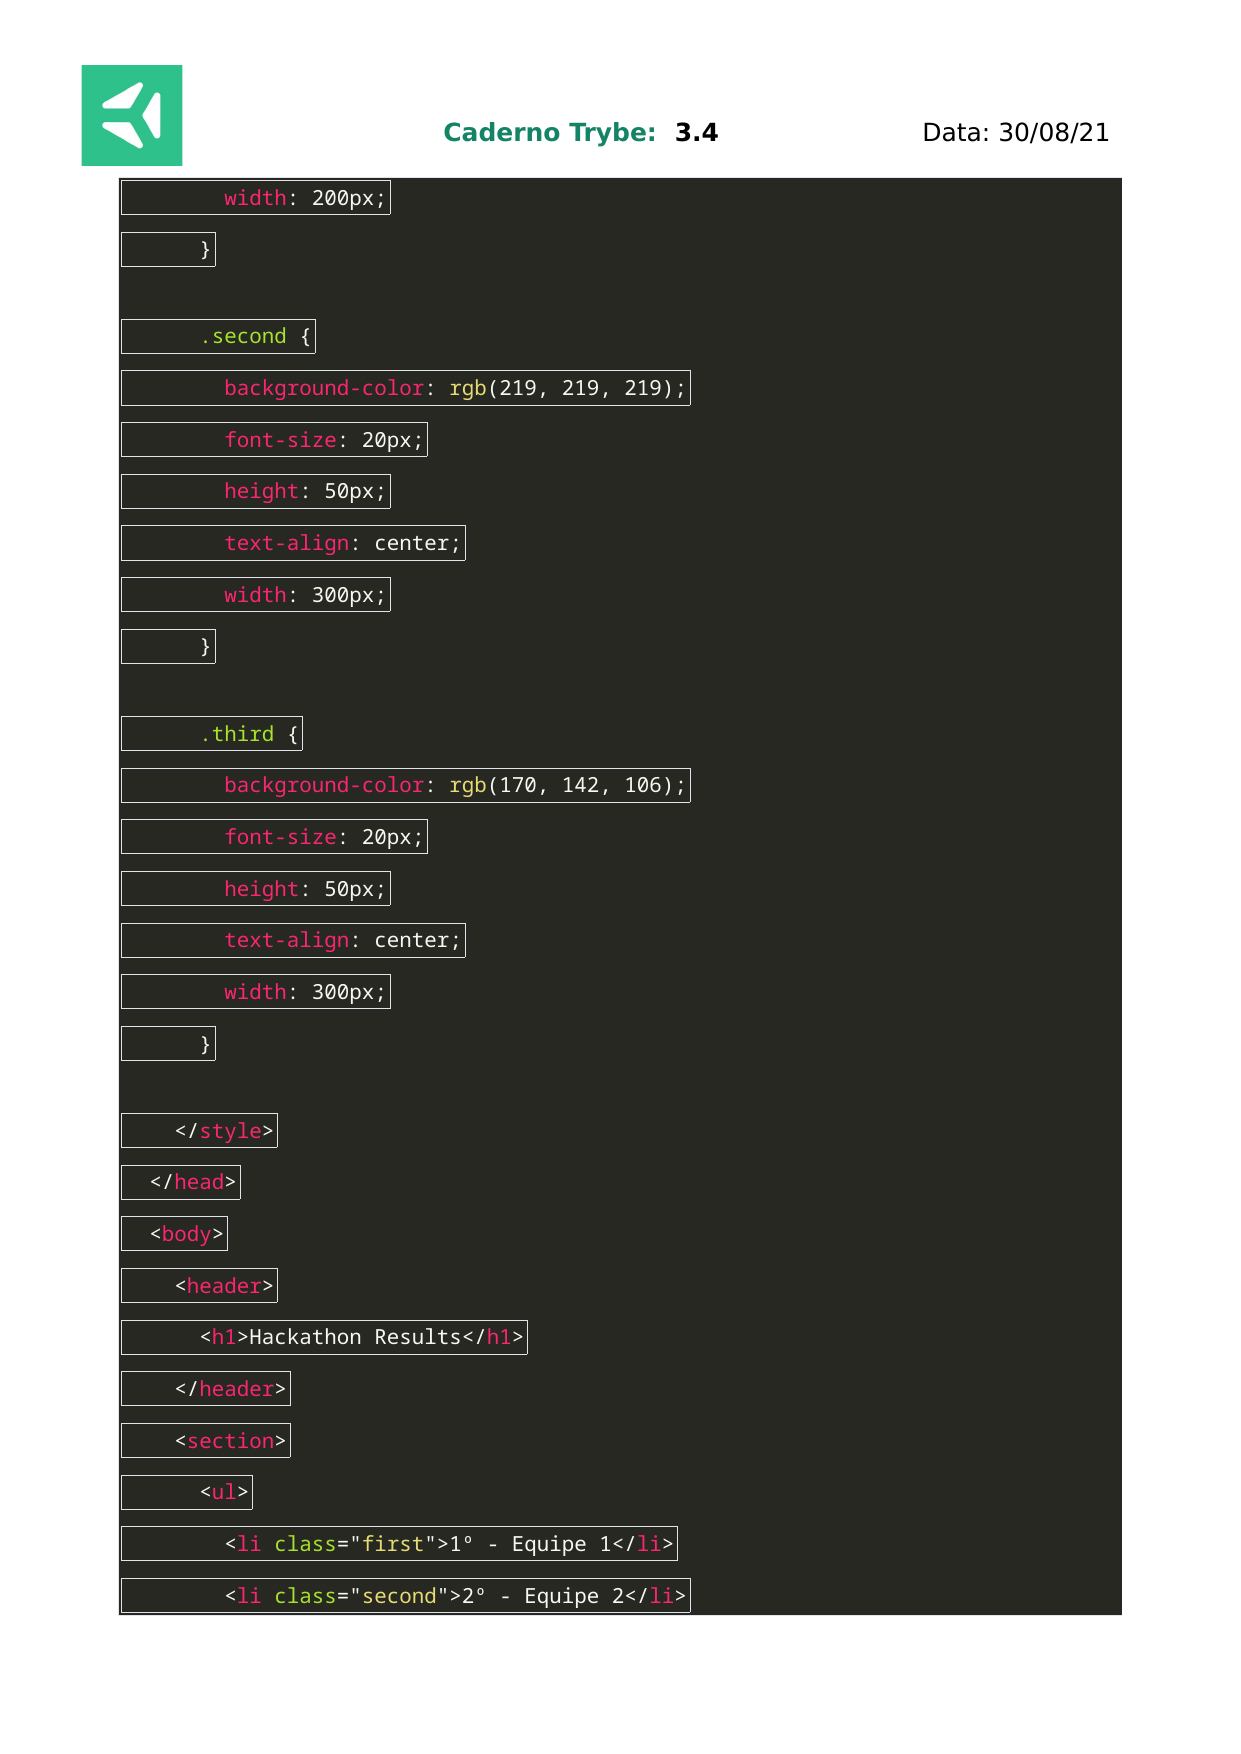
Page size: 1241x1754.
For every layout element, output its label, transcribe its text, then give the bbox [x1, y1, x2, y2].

text text-align: center; [119, 522, 1122, 560]
text </style> [119, 1110, 1122, 1147]
text </head> [119, 1161, 1122, 1199]
text font-size: 20px; [119, 816, 1122, 853]
text <li class="second">2º - Equipe 2</li> [119, 1575, 1122, 1615]
text <section> [119, 1420, 1122, 1457]
text <h1>Hackathon Results</h1> [119, 1316, 1122, 1354]
text height: 50px; [119, 471, 1122, 508]
text text-align: center; [119, 919, 1122, 957]
text width: 300px; [119, 971, 1122, 1008]
text <ul> [119, 1471, 1122, 1509]
picture [81, 65, 183, 166]
text </header> [119, 1368, 1122, 1406]
text width: 300px; [119, 574, 1122, 611]
text <body> [119, 1213, 1122, 1251]
text width: 200px; [119, 178, 1122, 214]
text } [119, 626, 1122, 663]
text font-size: 20px; [119, 419, 1122, 456]
text .third { [119, 713, 1122, 750]
text <header> [119, 1265, 1122, 1302]
text } [119, 228, 1122, 266]
text height: 50px; [119, 868, 1122, 905]
text .second { [119, 316, 1122, 353]
text background-color: rgb(219, 219, 219); [119, 367, 1122, 405]
text } [119, 1023, 1122, 1060]
text <li class="first">1º - Equipe 1</li> [119, 1523, 1122, 1561]
text background-color: rgb(170, 142, 106); [119, 764, 1122, 802]
